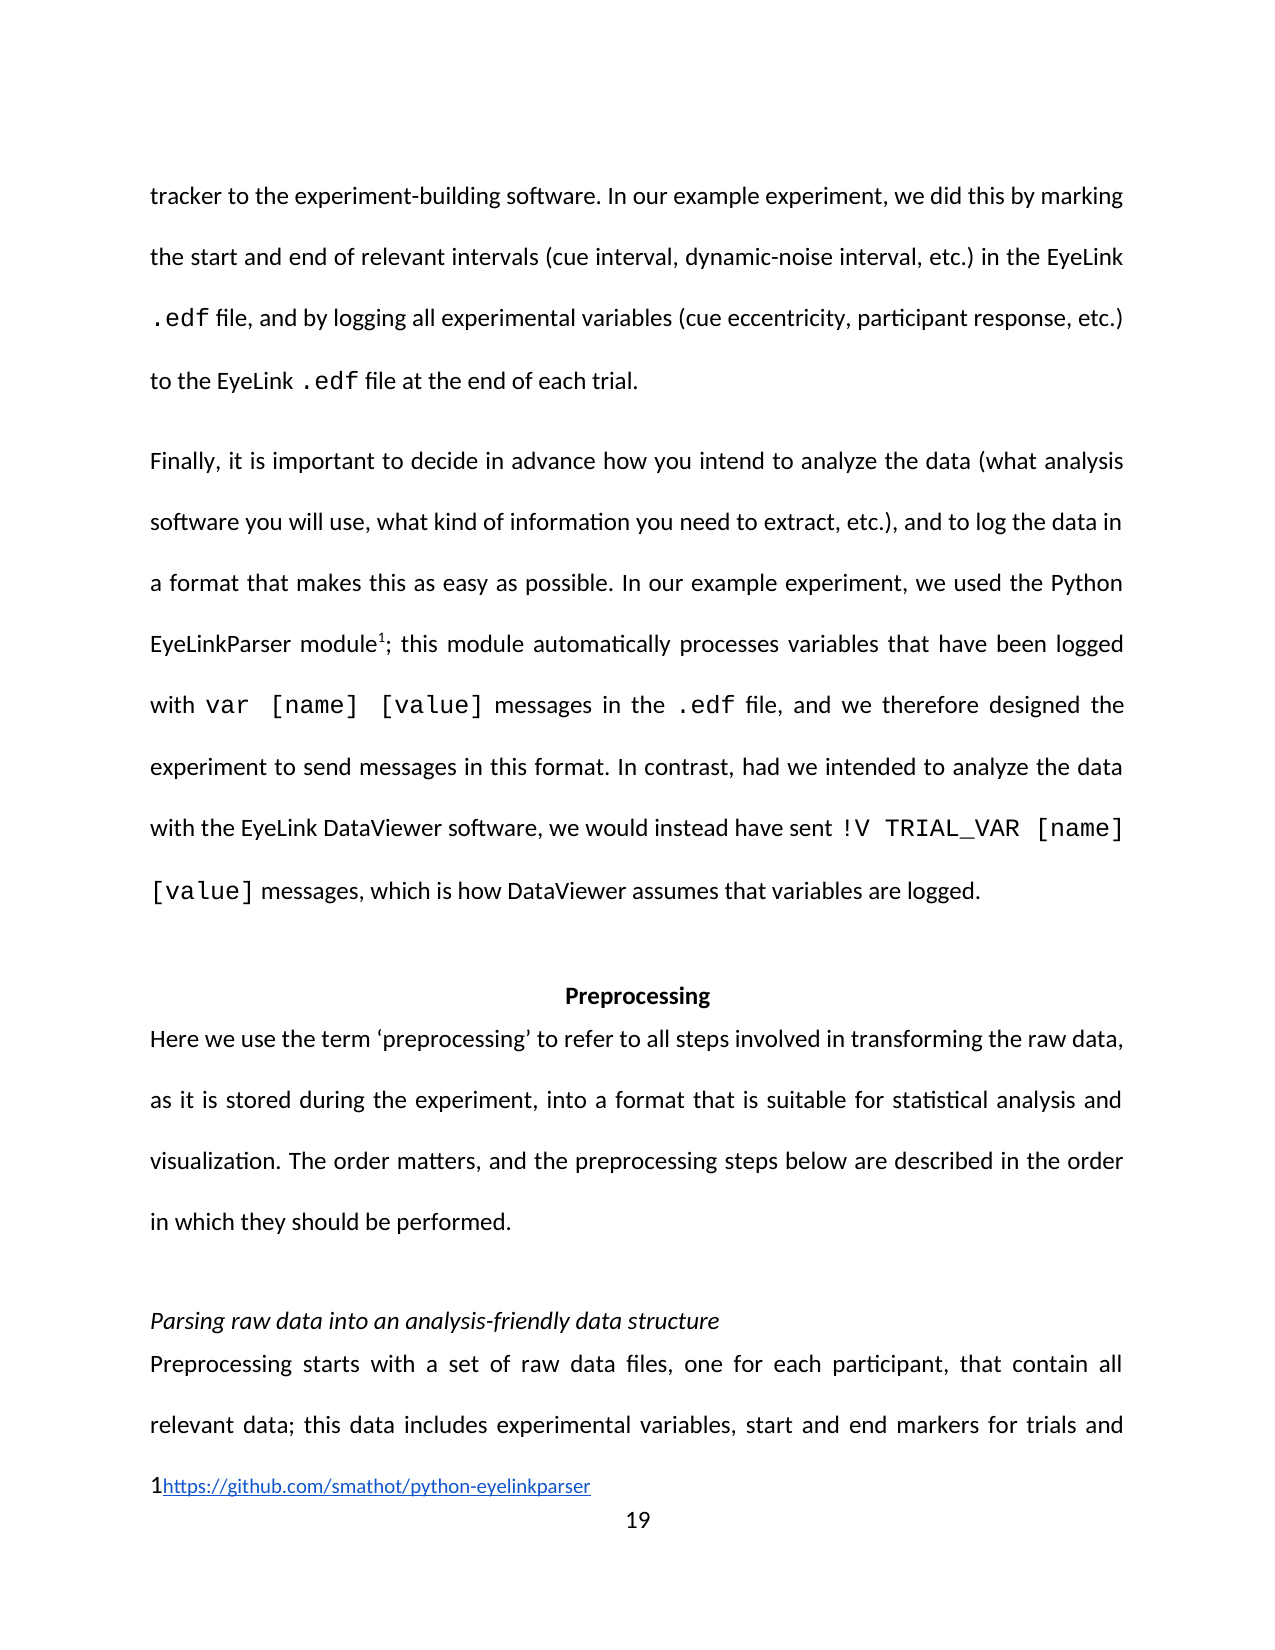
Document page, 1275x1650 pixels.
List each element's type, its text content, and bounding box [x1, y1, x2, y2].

text Here we use the term ‘preprocessing’ to refer to all steps involved in transforming the raw data, as it is stored during the experiment, into a format that is suitable for statistical analysis and visualization. The order matters, and the preprocessing steps below are described in the order in which they should be performed. [150, 1023, 1125, 1237]
text Preprocessing starts with a set of raw data files, one for each participant, that contain all relevant data; this data includes experimental variables, start and end markers for trials and [150, 1348, 1125, 1439]
text Finally, it is important to decide in advance how you intend to analyze the data (what analysis software you will use, what kind of information you need to extract, etc.), and to log the data in a format that makes this as easy as possible. In our example experiment, we used the Python EyeLinkParser module; this module automatically processes variables that have been logged with var [name] [value] messages in the .edf file, and we therefore designed the experiment to send messages in this format. In contrast, had we intended to analyze the data with the EyeLink DataViewer software, we would instead have sent !V TRIAL_VAR [name] [value] messages, which is how DataViewer assumes that variables are logged. [150, 445, 1125, 907]
subtitle Parsing raw data into an analysis-friendly data structure [150, 1305, 1125, 1335]
text https://github.com/smathot/python-eyelinkparser [150, 1469, 1125, 1500]
text tracker to the experiment-building software. In our example experiment, we did this by marking the start and end of relevant intervals (cue interval, dynamic-noise interval, etc.) in the EyeLink .edf file, and by logging all experimental variables (cue eccentricity, participant response, etc.) to the EyeLink .edf file at the end of each trial. [150, 181, 1125, 397]
subtitle Preprocessing [150, 980, 1125, 1011]
